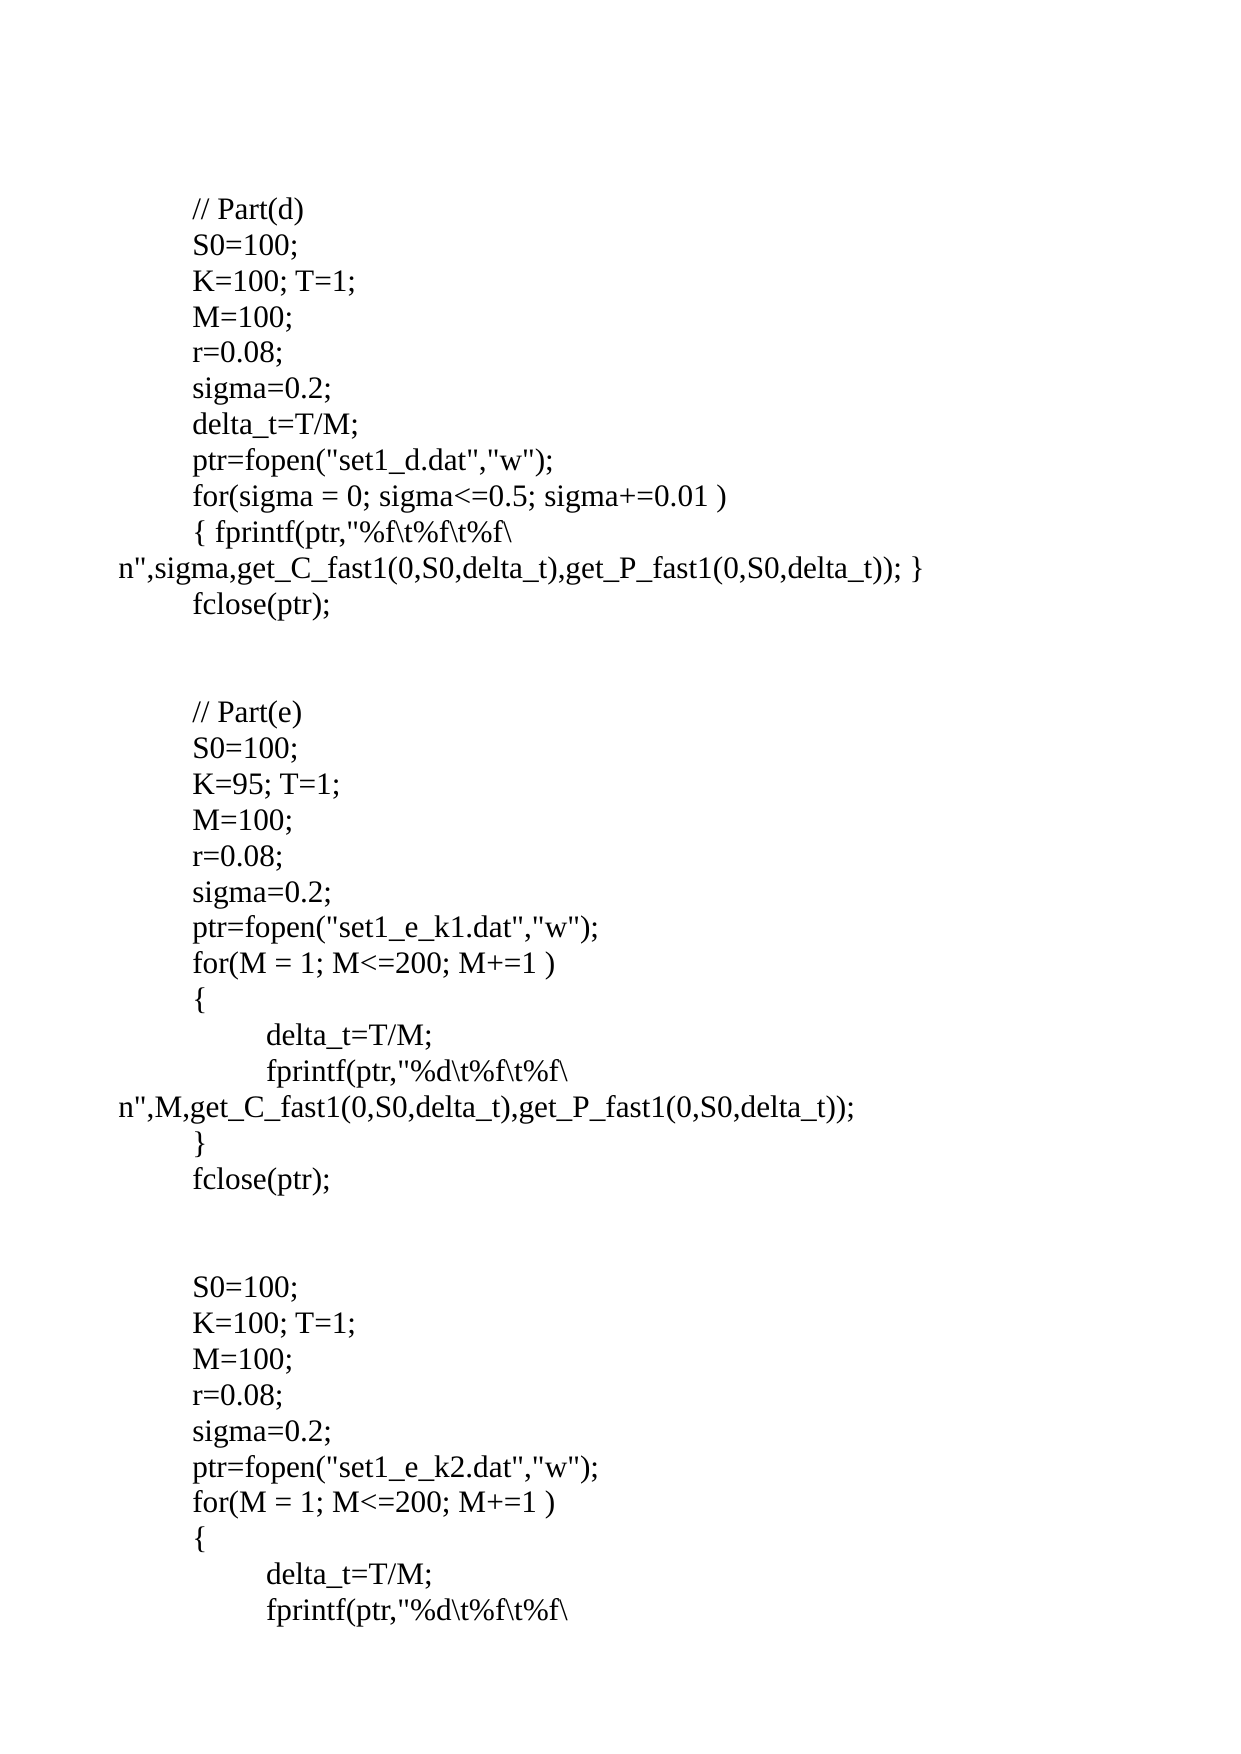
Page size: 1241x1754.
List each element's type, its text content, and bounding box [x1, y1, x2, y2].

text r=0.08; [118, 837, 1122, 873]
text M=100; [118, 298, 1122, 334]
text sigma=0.2; [118, 370, 1122, 406]
text { [118, 981, 1122, 1017]
text ptr=fopen("set1_e_k2.dat","w"); [118, 1448, 1122, 1484]
text { fprintf(ptr,"%f\t%f\t%f\n",sigma,get_C_fast1(0,S0,delta_t),get_P_fast1(0,S0,delta_t)); } [118, 513, 1122, 585]
text delta_t=T/M; [118, 1556, 1122, 1592]
text for(M = 1; M<=200; M+=1 ) [118, 945, 1122, 981]
text K=100; T=1; [118, 1304, 1122, 1340]
text S0=100; [118, 729, 1122, 765]
text // Part(d) [118, 190, 1122, 226]
text K=95; T=1; [118, 765, 1122, 801]
text r=0.08; [118, 334, 1122, 370]
text K=100; T=1; [118, 262, 1122, 298]
text // Part(e) [118, 693, 1122, 729]
text } [118, 1124, 1122, 1160]
text for(M = 1; M<=200; M+=1 ) [118, 1484, 1122, 1520]
text for(sigma = 0; sigma<=0.5; sigma+=0.01 ) [118, 477, 1122, 513]
text ptr=fopen("set1_d.dat","w"); [118, 442, 1122, 477]
text M=100; [118, 1340, 1122, 1376]
text { [118, 1520, 1122, 1556]
text fclose(ptr); [118, 1160, 1122, 1196]
text sigma=0.2; [118, 873, 1122, 909]
text S0=100; [118, 226, 1122, 262]
text fprintf(ptr,"%d\t%f\t%f\n",M,get_C_fast1(0,S0,delta_t),get_P_fast1(0,S0,delta_t)); [118, 1052, 1122, 1124]
text sigma=0.2; [118, 1412, 1122, 1448]
text M=100; [118, 801, 1122, 837]
text delta_t=T/M; [118, 406, 1122, 442]
text ptr=fopen("set1_e_k1.dat","w"); [118, 909, 1122, 945]
text fclose(ptr); [118, 585, 1122, 621]
text S0=100; [118, 1268, 1122, 1304]
text fprintf(ptr,"%d\t%f\t%f\ [118, 1592, 1122, 1627]
text delta_t=T/M; [118, 1017, 1122, 1052]
text r=0.08; [118, 1376, 1122, 1412]
